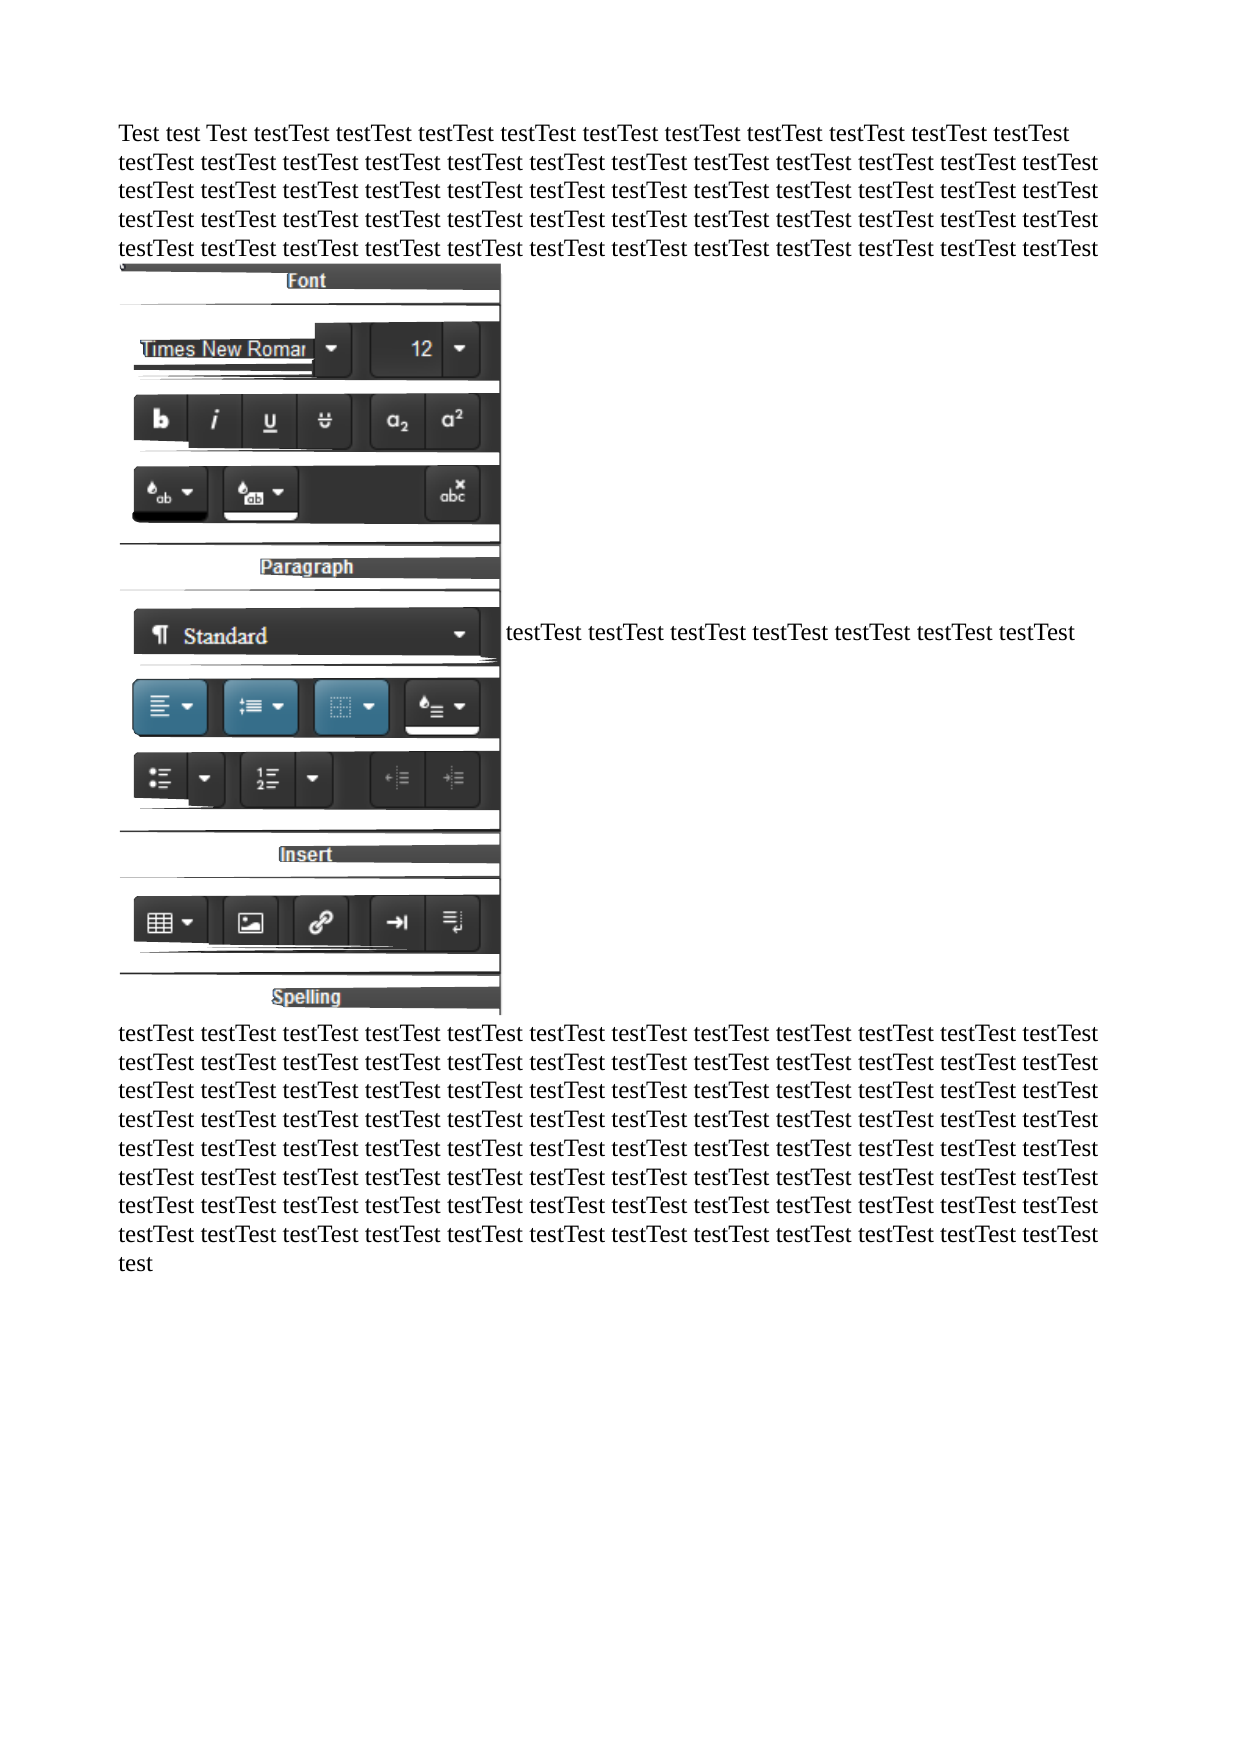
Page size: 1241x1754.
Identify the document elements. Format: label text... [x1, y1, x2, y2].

text Test test Test testTest testTest testTest testTest testTest testTest testTest testTest testTest testTest testTest testTest testTest testTest testTest testTest testTest testTest testTest testTest testTest testTest testTest testTest testTest testTest testTest testTest testTest testTest testTest testTest testTest testTest testTest testTest testTest testTest testTest testTest testTest testTest testTest testTest testTest testTest testTest testTest testTest testTest testTest testTest testTest testTest testTest testTest testTest testTest testTest testTest testTest testTest testTest testTest testTest testTest testTest testTest testTest testTest testTest testTest testTest testTest testTest testTest testTest testTest testTest testTest testTest testTest testTest testTest testTest testTest testTest testTest testTest testTest testTest testTest testTest testTest testTest testTest testTest testTest testTest testTest testTest testTest testTest testTest testTest testTest testTest testTest testTest testTest testTest testTest testTest testTest testTest testTest testTest testTest testTest testTest testTest testTest testTest testTest testTest testTest testTest testTest testTest testTest testTest testTest testTest testTest testTest testTest testTest testTest testTest testTest testTest testTest testTest testTest testTest testTest testTest testTest testTest testTest testTest testTest testTest testTest testTest testTest testTest testTest testTest testTest testTest test [118, 118, 1122, 1277]
picture [158, 302, 506, 512]
